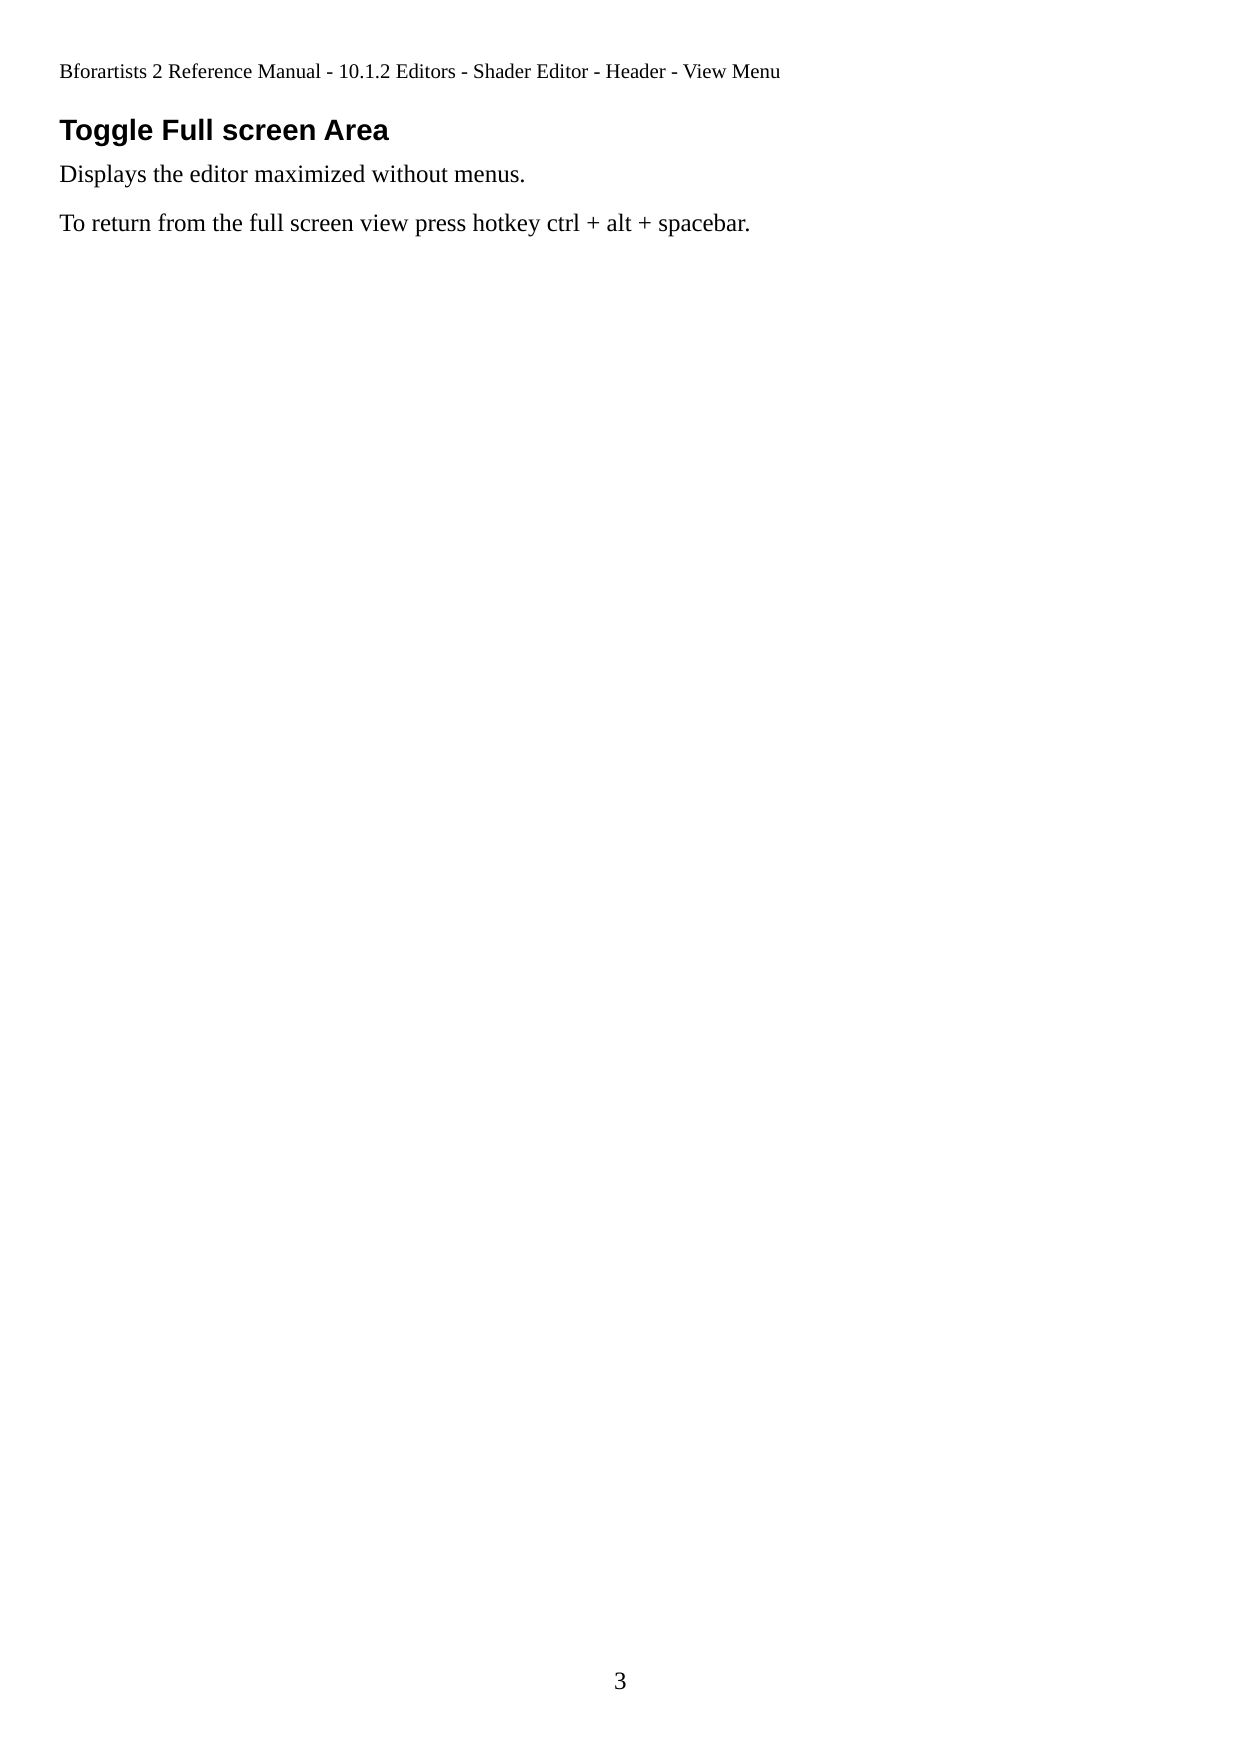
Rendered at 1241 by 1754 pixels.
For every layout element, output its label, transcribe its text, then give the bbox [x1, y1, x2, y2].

subtitle Toggle Full screen Area [59, 113, 1181, 146]
text Displays the editor maximized without menus. [59, 159, 1181, 188]
text To return from the full screen view press hotkey ctrl + alt + spacebar. [59, 208, 1181, 237]
